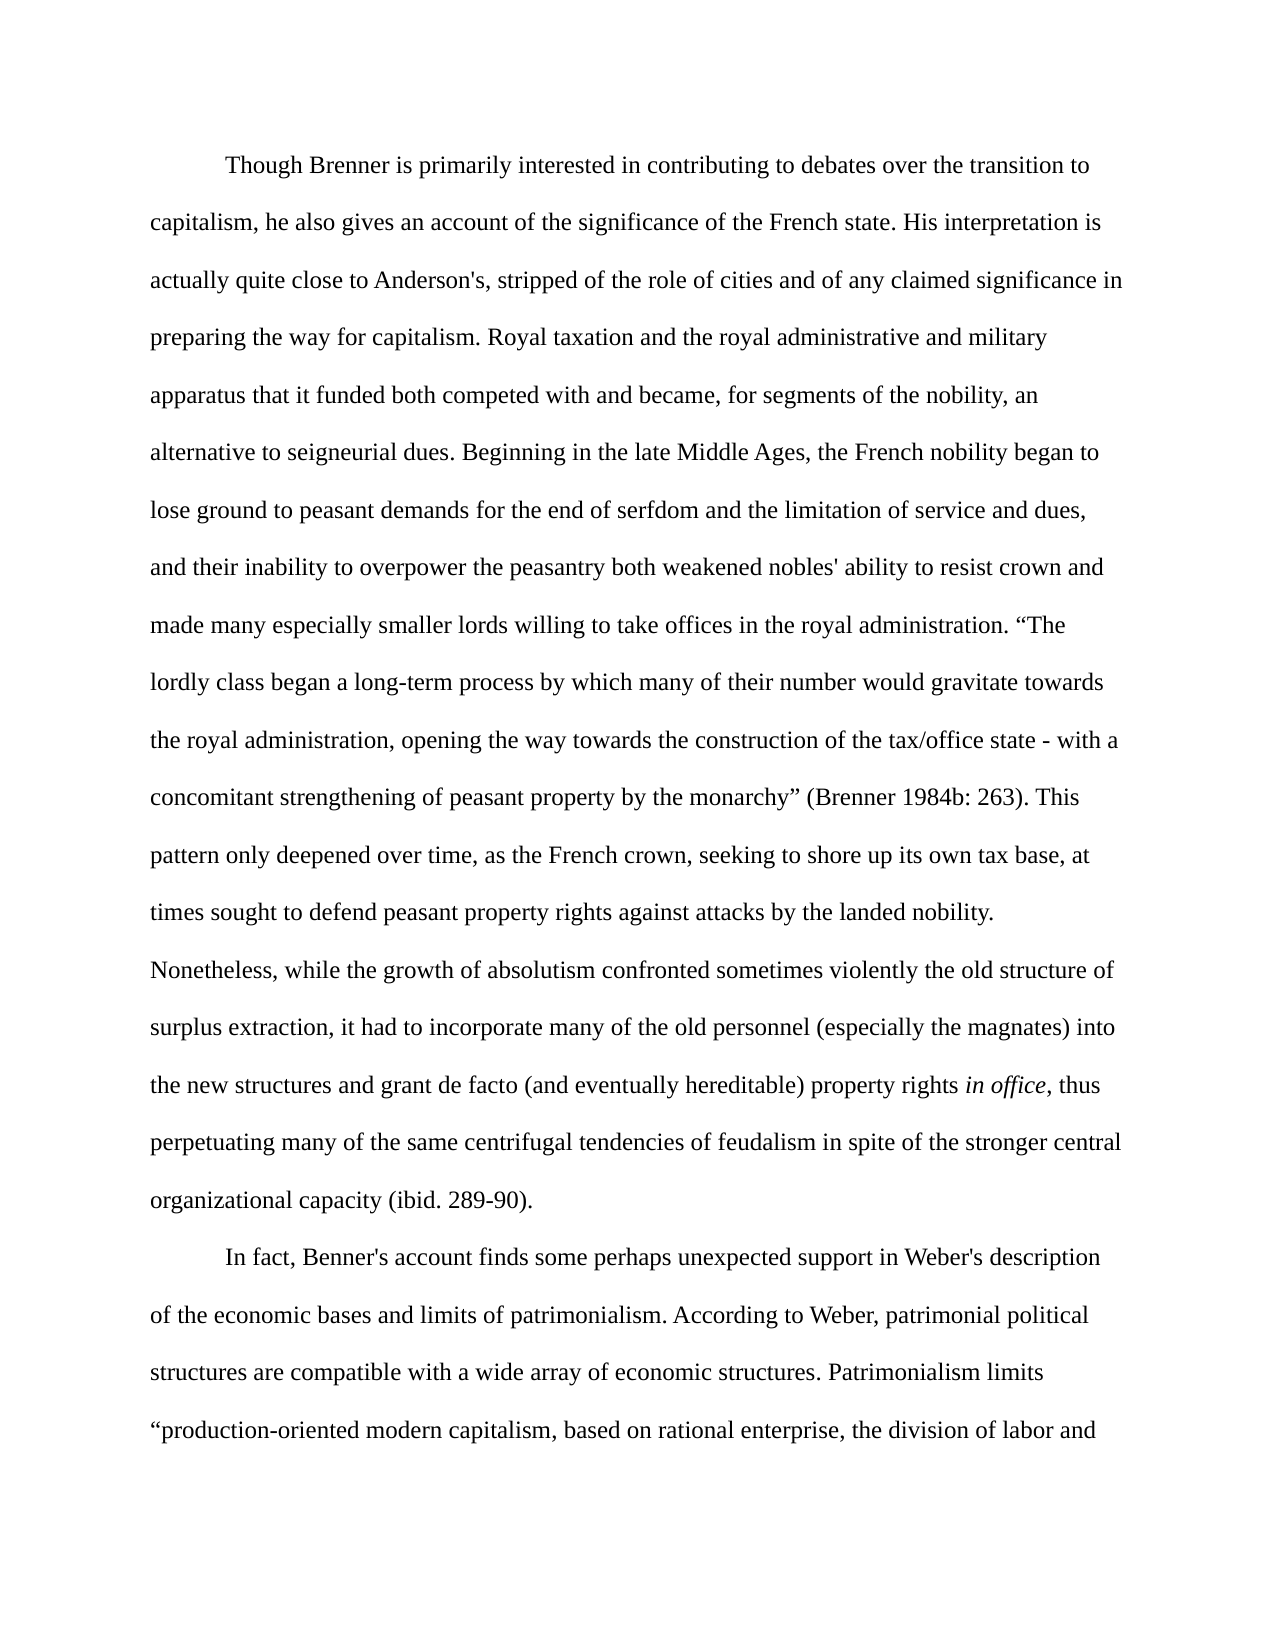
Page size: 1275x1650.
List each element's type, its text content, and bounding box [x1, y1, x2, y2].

text Though Brenner is primarily interested in contributing to debates over the transition to capitalism, he also gives an account of the significance of the French state. His interpretation is actually quite close to Anderson's, stripped of the role of cities and of any claimed significance in preparing the way for capitalism. Royal taxation and the royal administrative and military apparatus that it funded both competed with and became, for segments of the nobility, an alternative to seigneurial dues. Beginning in the late Middle Ages, the French nobility began to lose ground to peasant demands for the end of serfdom and the limitation of service and dues, and their inability to overpower the peasantry both weakened nobles' ability to resist crown and made many especially smaller lords willing to take offices in the royal administration. “The lordly class began a long-term process by which many of their number would gravitate towards the royal administration, opening the way towards the construction of the tax/office state - with a concomitant strengthening of peasant property by the monarchy” (Brenner 1984b: 263). This pattern only deepened over time, as the French crown, seeking to shore up its own tax base, at times sought to defend peasant property rights against attacks by the landed nobility. Nonetheless, while the growth of absolutism confronted sometimes violently the old structure of surplus extraction, it had to incorporate many of the old personnel (especially the magnates) into the new structures and grant de facto (and eventually hereditable) property rights in office, thus perpetuating many of the same centrifugal tendencies of feudalism in spite of the stronger central organizational capacity (ibid. 289-90). [150, 150, 1125, 1214]
text In fact, Benner's account finds some perhaps unexpected support in Weber's description of the economic bases and limits of patrimonialism. According to Weber, patrimonial political structures are compatible with a wide array of economic structures. Patrimonialism limits “production-oriented modern capitalism, based on rational enterprise, the division of labor and [150, 1242, 1125, 1444]
